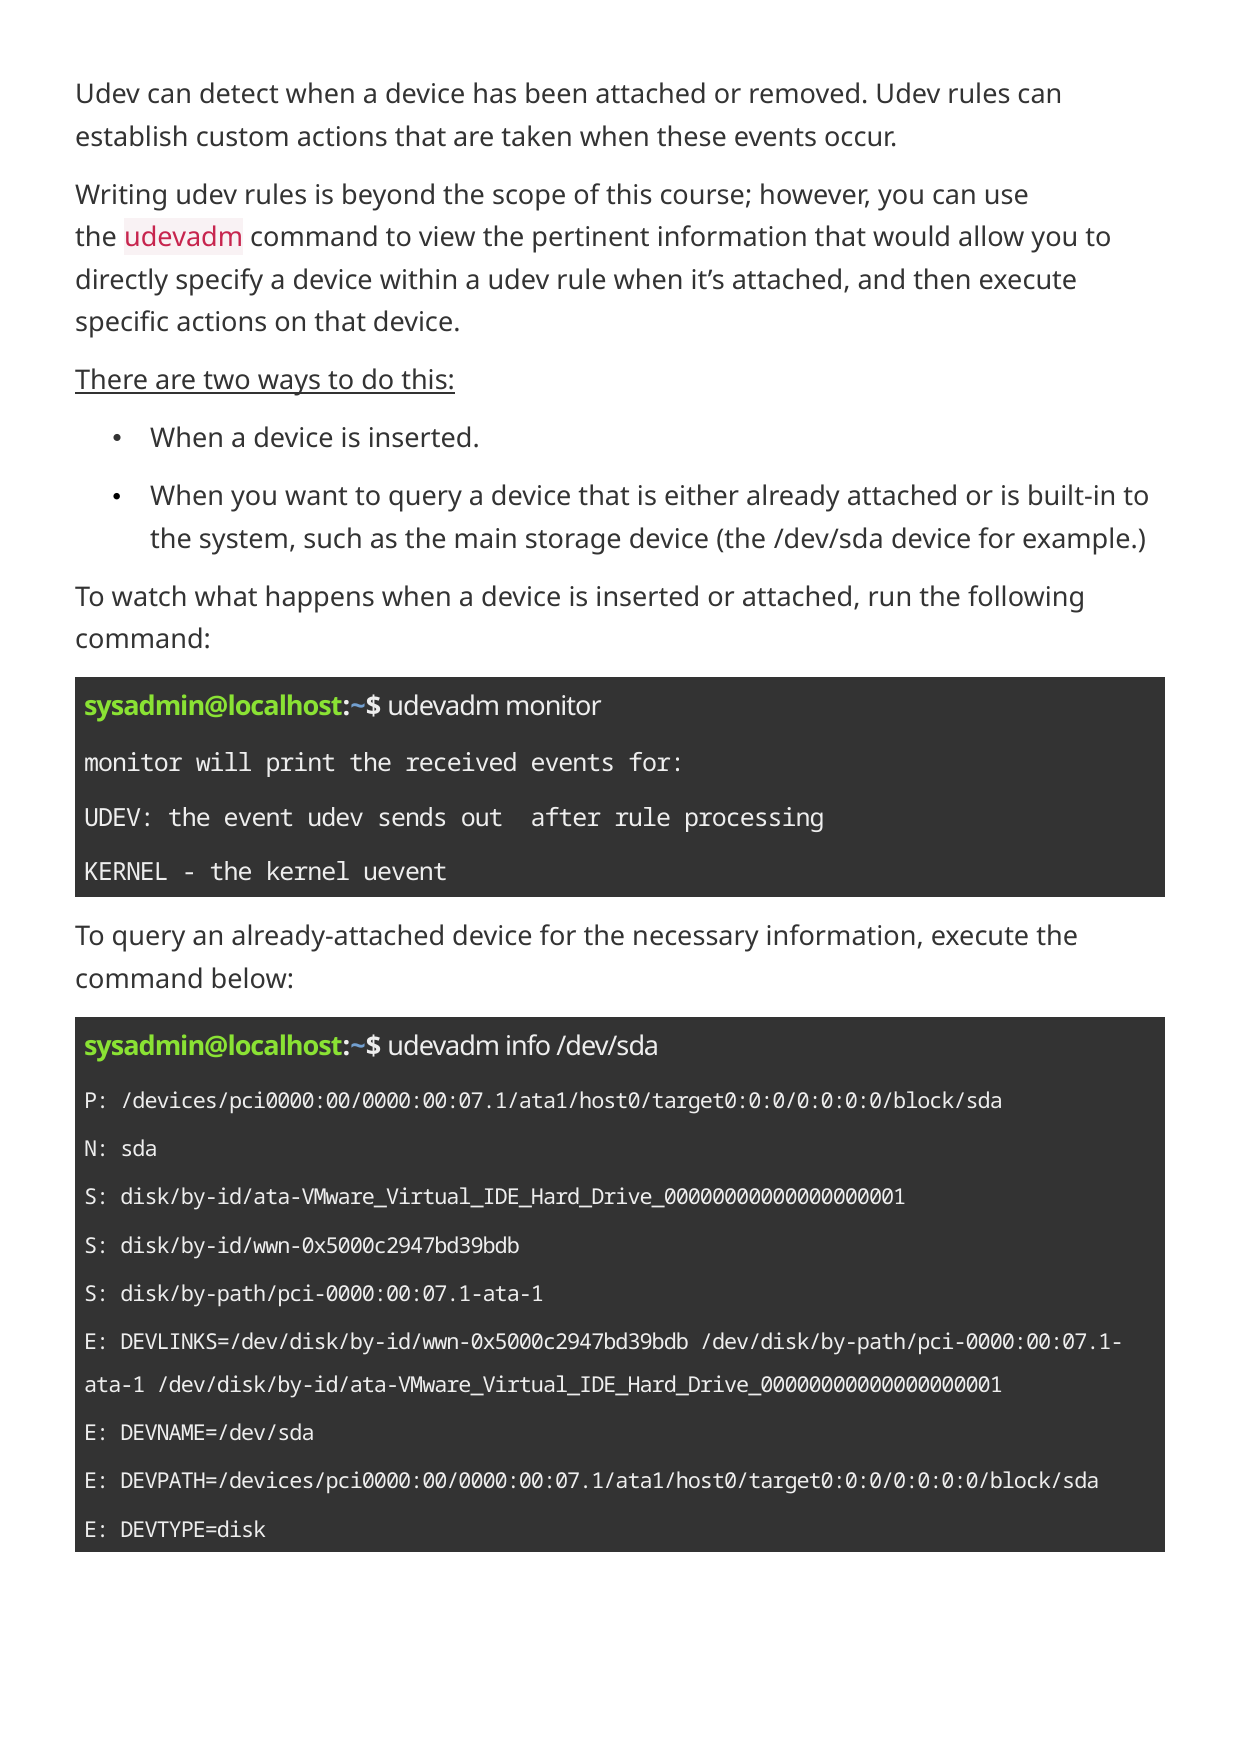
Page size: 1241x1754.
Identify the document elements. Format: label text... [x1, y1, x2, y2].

text E: DEVTYPE=disk [75, 1504, 1165, 1552]
text S: disk/by-path/pci-0000:00:07.1-ata-1 [75, 1269, 1165, 1308]
text P: /devices/pci0000:00/0000:00:07.1/ata1/host0/target0:0:0/0:0:0:0/block/sda [75, 1076, 1165, 1114]
text There are two ways to do this: [75, 361, 1165, 397]
text To query an already-attached device for the necessary information, execute the command below: [75, 917, 1165, 996]
text E: DEVNAME=/dev/sda [75, 1408, 1165, 1447]
text Writing udev rules is beyond the scope of this course; however, you can use the udevadm command to view the pertinent information that would allow you to directly specify a device within a udev rule when it’s attached, and then execute specific actions on that device. [75, 175, 1165, 339]
text sysadmin@localhost:~$ udevadm info /dev/sda [75, 1017, 1165, 1063]
text E: DEVPATH=/devices/pci0000:00/0000:00:07.1/ata1/host0/target0:0:0/0:0:0:0/block/sda [75, 1456, 1165, 1495]
text monitor will print the received events for: [75, 736, 1165, 779]
text E: DEVLINKS=/dev/disk/by-id/wwn-0x5000c2947bd39bdb /dev/disk/by-path/pci-0000:00:07.1-ata-1 /dev/disk/by-id/ata-VMware_Virtual_IDE_Hard_Drive_00000000000000000001 [75, 1317, 1165, 1398]
list When a device is inserted. [112, 419, 1165, 456]
text UDEV: the event udev sends out after rule processing [75, 790, 1165, 833]
list When you want to query a device that is either already attached or is built-in to the system, such as the main storage device (the /dev/sda device for example.) [112, 477, 1165, 556]
text Udev can detect when a device has been attached or removed. Udev rules can establish custom actions that are taken when these events occur. [75, 75, 1165, 154]
text KERNEL - the kernel uevent [75, 844, 1165, 897]
text S: disk/by-id/wwn-0x5000c2947bd39bdb [75, 1221, 1165, 1259]
text To watch what happens when a device is inserted or attached, run the following command: [75, 577, 1165, 656]
text sysadmin@localhost:~$ udevadm monitor [75, 677, 1165, 723]
text S: disk/by-id/ata-VMware_Virtual_IDE_Hard_Drive_00000000000000000001 [75, 1172, 1165, 1211]
text N: sda [75, 1124, 1165, 1163]
